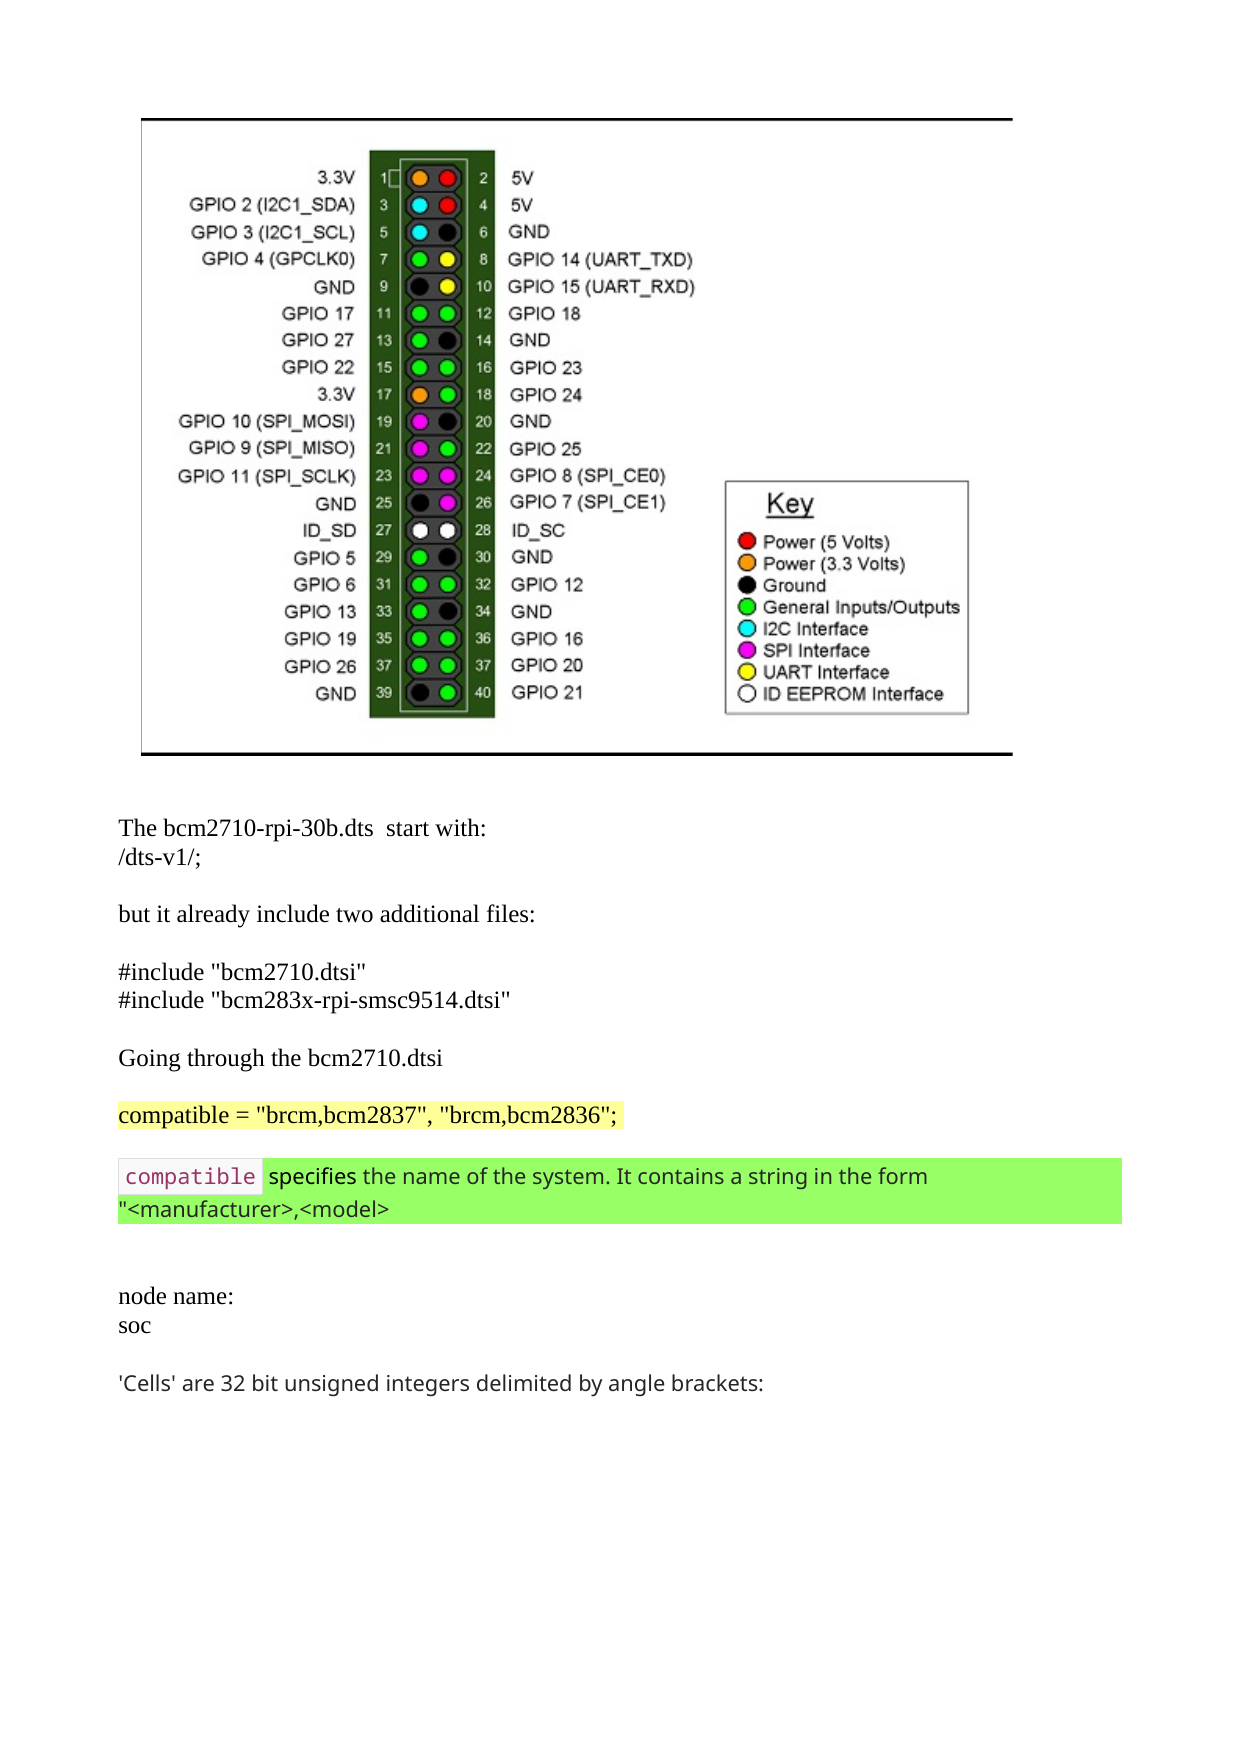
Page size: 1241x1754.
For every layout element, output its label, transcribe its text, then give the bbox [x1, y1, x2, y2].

text Going through the bcm2710.dtsi [118, 1043, 1122, 1072]
text compatible specifies the name of the system. It contains a string in the form "<manufacturer>,<model> [118, 1158, 1122, 1224]
text node name: [118, 1281, 1122, 1310]
text soc [118, 1310, 1122, 1339]
text compatible = "brcm,bcm2837", "brcm,bcm2836"; [118, 1101, 1122, 1129]
text #include "bcm2710.dtsi" [118, 957, 1122, 986]
text 'Cells' are 32 bit unsigned integers delimited by angle brackets: [118, 1367, 1122, 1397]
text /dts-v1/; [118, 842, 1122, 871]
text #include "bcm283x-rpi-smsc9514.dtsi" [118, 986, 1122, 1014]
picture [141, 118, 1013, 756]
text but it already include two additional files: [118, 899, 1122, 928]
text The bcm2710-rpi-30b.dts start with: [118, 813, 1122, 842]
